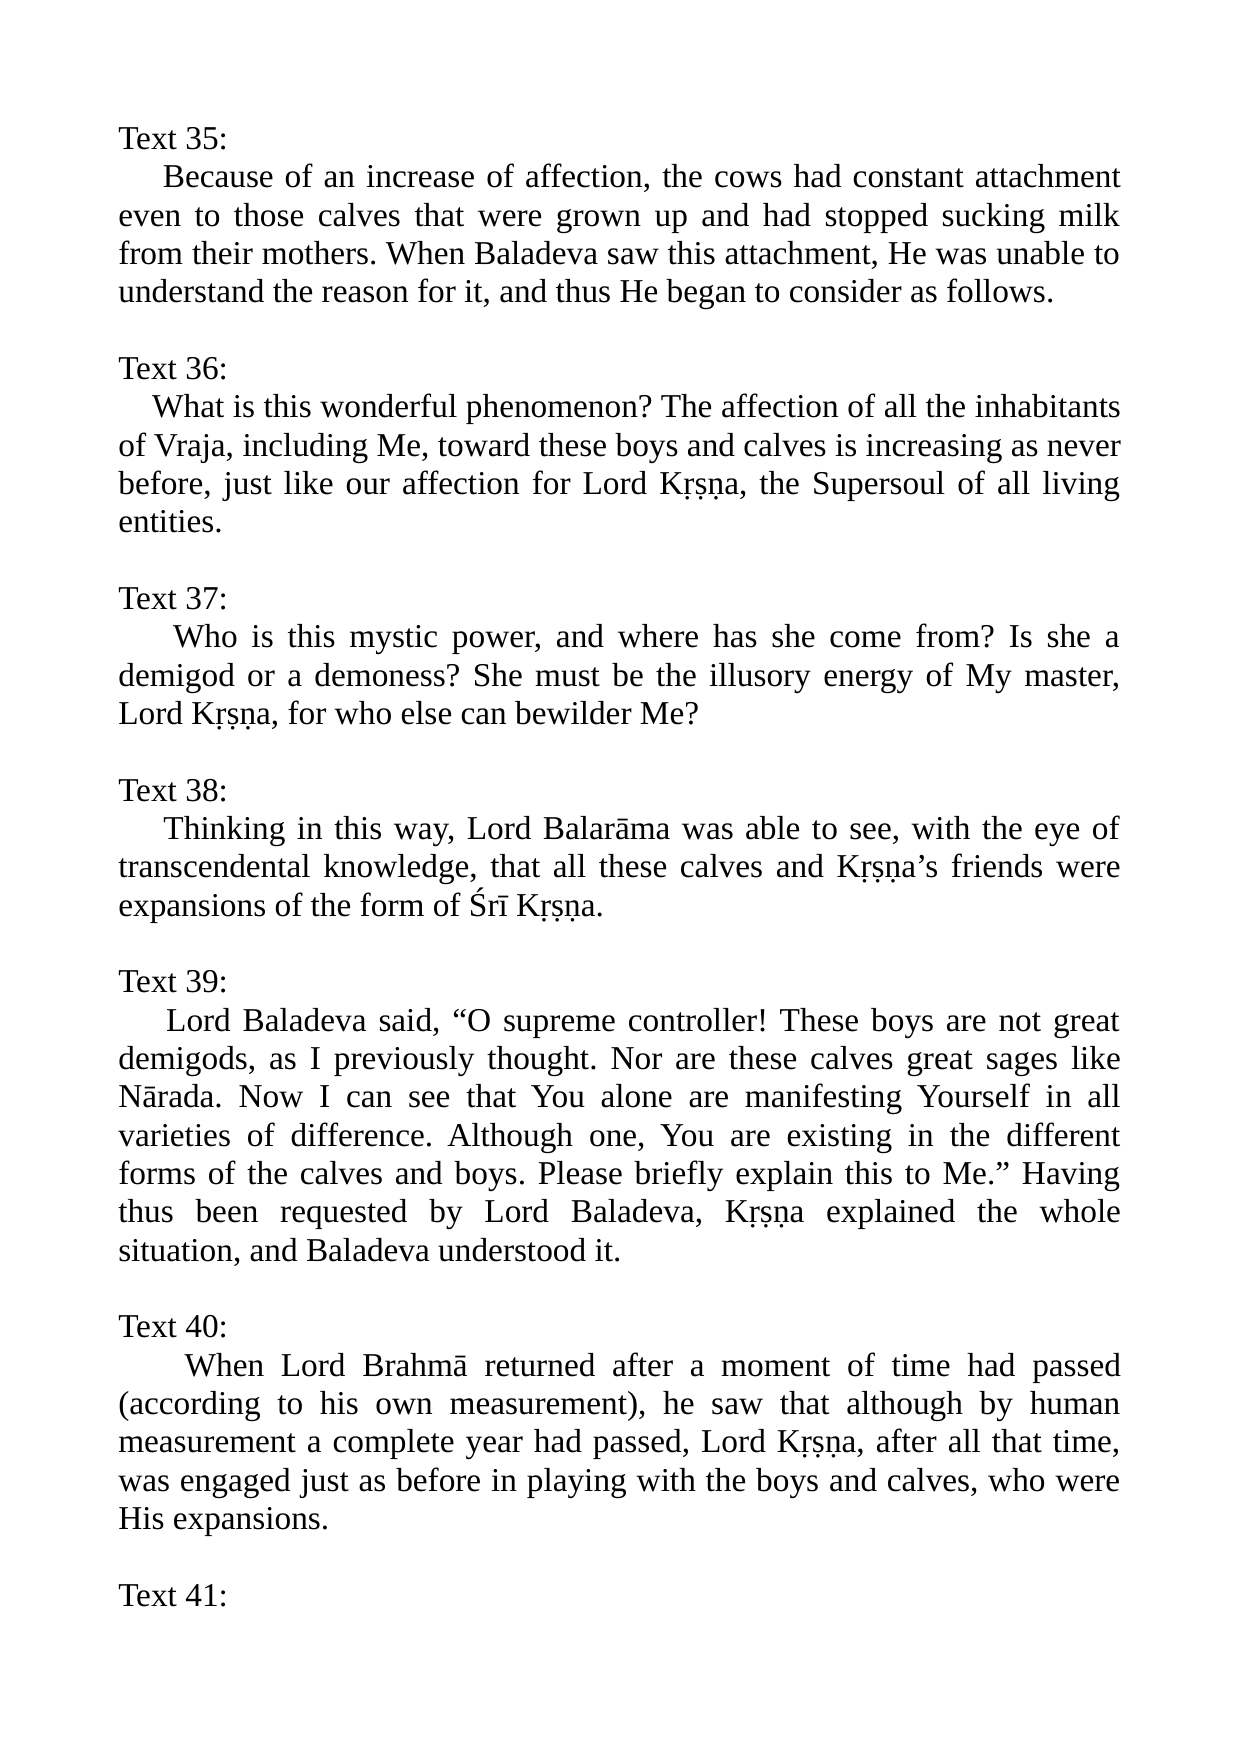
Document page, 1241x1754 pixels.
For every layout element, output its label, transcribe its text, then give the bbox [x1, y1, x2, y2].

text Text 37: [118, 578, 1122, 616]
text What is this wonderful phenomenon? The affection of all the inhabitants of Vraja, including Me, toward these boys and calves is increasing as never before, just like our affection for Lord Kṛṣṇa, the Supersoul of all living entities. [118, 386, 1122, 540]
text Because of an increase of affection, the cows had constant attachment even to those calves that were grown up and had stopped sucking milk from their mothers. When Baladeva saw this attachment, He was unable to understand the reason for it, and thus He began to consider as follows. [118, 156, 1122, 310]
text Text 36: [118, 348, 1122, 386]
text Text 41: [118, 1575, 1122, 1613]
text Text 38: [118, 770, 1122, 808]
text Text 35: [118, 118, 1122, 156]
text Lord Baladeva said, “O supreme controller! These boys are not great demigods, as I previously thought. Nor are these calves great sages like Nārada. Now I can see that You alone are manifesting Yourself in all varieties of difference. Although one, You are existing in the different forms of the calves and boys. Please briefly explain this to Me.” Having thus been requested by Lord Baladeva, Kṛṣṇa explained the whole situation, and Baladeva understood it. [118, 1000, 1122, 1268]
text Text 39: [118, 961, 1122, 1000]
text When Lord Brahmā returned after a moment of time had passed (according to his own measurement), he saw that although by human measurement a complete year had passed, Lord Kṛṣṇa, after all that time, was engaged just as before in playing with the boys and calves, who were His expansions. [118, 1345, 1122, 1536]
text Text 40: [118, 1306, 1122, 1345]
text Who is this mystic power, and where has she come from? Is she a demigod or a demoness? She must be the illusory energy of My master, Lord Kṛṣṇa, for who else can bewilder Me? [118, 616, 1122, 731]
text Thinking in this way, Lord Balarāma was able to see, with the eye of transcendental knowledge, that all these calves and Kṛṣṇa’s friends were expansions of the form of Śrī Kṛṣṇa. [118, 808, 1122, 923]
